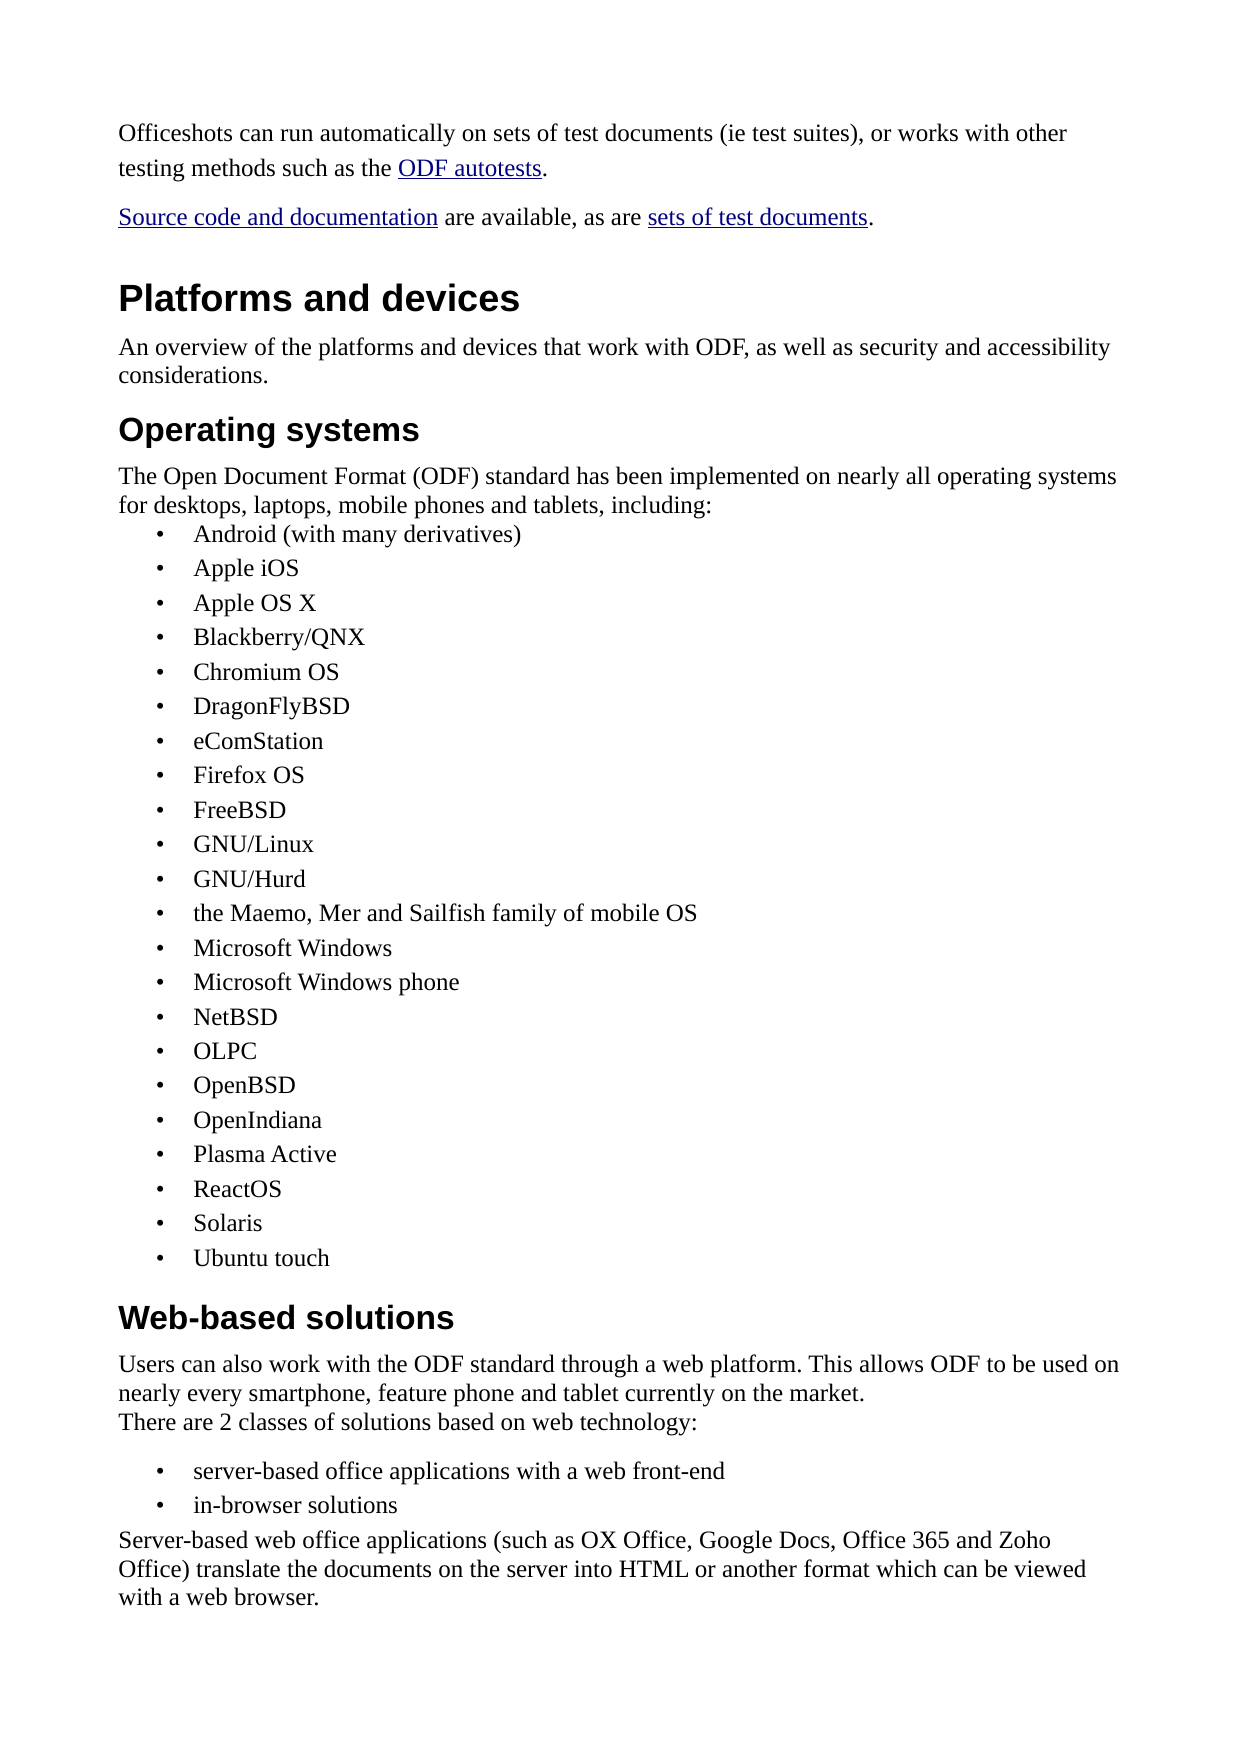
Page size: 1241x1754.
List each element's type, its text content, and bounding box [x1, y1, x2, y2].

list in-browser solutions [156, 1490, 1122, 1519]
list OLPC [156, 1036, 1122, 1065]
list OpenBSD [156, 1071, 1122, 1099]
list Ubuntu touch [156, 1243, 1122, 1272]
list GNU/Linux [156, 829, 1122, 858]
list server-based office applications with a web front-end [156, 1456, 1122, 1485]
subtitle Operating systems [118, 410, 1122, 449]
list Microsoft Windows phone [156, 967, 1122, 996]
list Firefox OS [156, 760, 1122, 789]
text An overview of the platforms and devices that work with ODF, as well as security and accessibility considerations. [118, 332, 1122, 389]
subtitle Web-based solutions [118, 1298, 1122, 1337]
list Apple iOS [156, 553, 1122, 582]
list Android (with many derivatives) [156, 519, 1122, 548]
list DragonFlyBSD [156, 691, 1122, 720]
subtitle Platforms and devices [118, 276, 1122, 319]
text Users can also work with the ODF standard through a web platform. This allows ODF to be used on nearly every smartphone, feature phone and tablet currently on the market. [118, 1349, 1122, 1407]
list Chromium OS [156, 657, 1122, 686]
list ReactOS [156, 1174, 1122, 1203]
list eComStation [156, 726, 1122, 754]
list Apple OS X [156, 588, 1122, 617]
list NetBSD [156, 1002, 1122, 1030]
text The Open Document Format (ODF) standard has been implemented on nearly all operating systems for desktops, laptops, mobile phones and tablets, including: [118, 461, 1122, 519]
list Blackberry/QNX [156, 622, 1122, 651]
list Microsoft Windows [156, 933, 1122, 961]
list the Maemo, Mer and Sailfish family of mobile OS [156, 898, 1122, 927]
list Solaris [156, 1208, 1122, 1237]
text There are 2 classes of solutions based on web technology: [118, 1407, 1122, 1436]
text Source code and documentation are available, as are sets of test documents. [118, 202, 1122, 230]
list FreeBSD [156, 795, 1122, 823]
list Plasma Active [156, 1139, 1122, 1168]
list GNU/Hurd [156, 864, 1122, 892]
list OpenIndiana [156, 1105, 1122, 1134]
text Server-based web office applications (such as OX Office, Google Docs, Office 365 and Zoho Office) translate the documents on the server into HTML or another format which can be viewed with a web browser. [118, 1525, 1122, 1611]
text Officeshots can run automatically on sets of test documents (ie test suites), or works with other testing methods such as the ODF autotests. [118, 118, 1122, 181]
